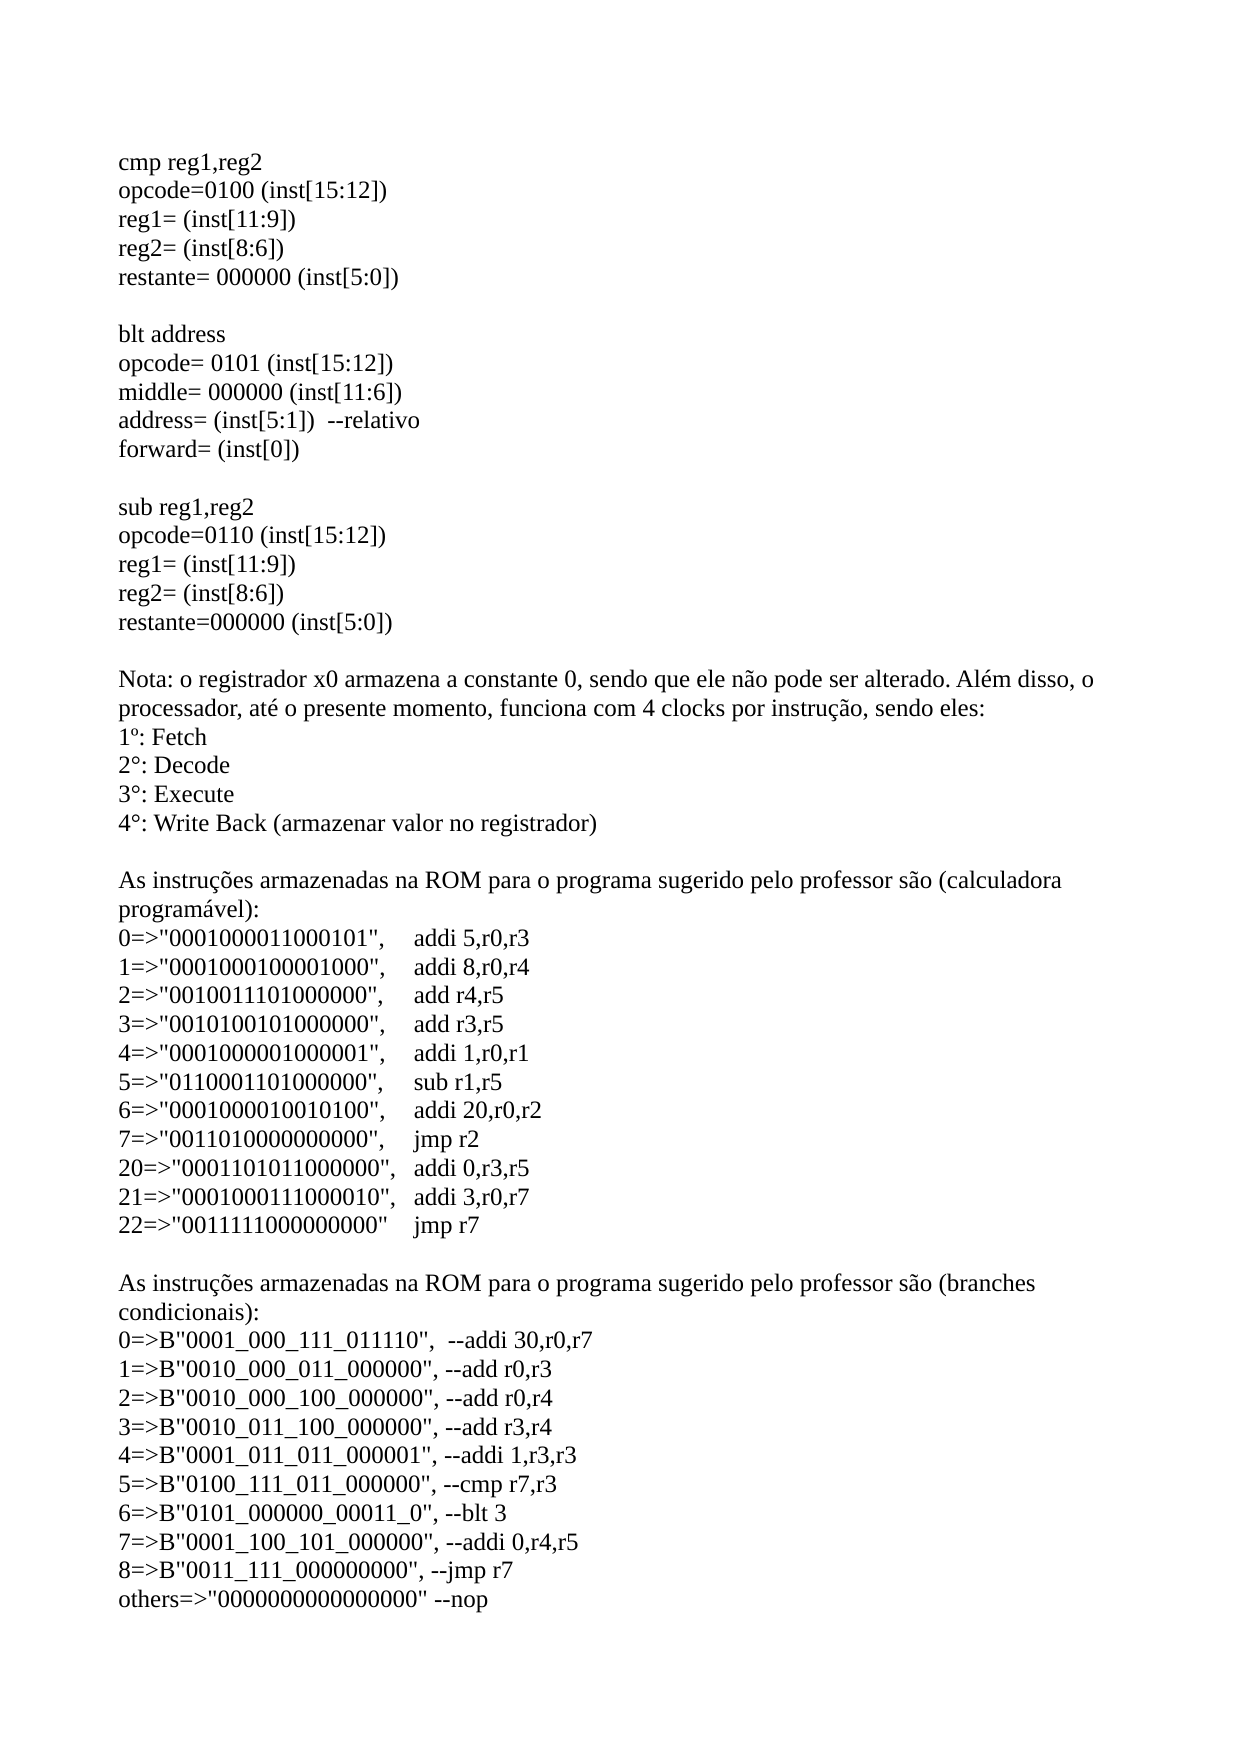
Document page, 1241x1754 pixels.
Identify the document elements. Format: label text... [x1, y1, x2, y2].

text 7=>B"0001_100_101_000000", --addi 0,r4,r5 [118, 1527, 1122, 1556]
text 1º: Fetch [118, 722, 1122, 751]
text 21=>"0001000111000010", addi 3,r0,r7 [118, 1182, 1122, 1211]
text opcode=0100 (inst[15:12]) [118, 176, 1122, 204]
text 3°: Execute [118, 779, 1122, 808]
text 20=>"0001101011000000", addi 0,r3,r5 [118, 1153, 1122, 1182]
text cmp reg1,reg2 [118, 147, 1122, 176]
text 22=>"0011111000000000" jmp r7 [118, 1211, 1122, 1239]
text address= (inst[5:1]) --relativo [118, 406, 1122, 434]
text 2°: Decode [118, 751, 1122, 779]
text 2=>B"0010_000_100_000000", --add r0,r4 [118, 1383, 1122, 1412]
text 0=>"0001000011000101", addi 5,r0,r3 [118, 923, 1122, 952]
text 4°: Write Back (armazenar valor no registrador) [118, 808, 1122, 837]
text restante=000000 (inst[5:0]) [118, 607, 1122, 636]
text restante= 000000 (inst[5:0]) [118, 262, 1122, 291]
text reg1= (inst[11:9]) [118, 204, 1122, 233]
text opcode= 0101 (inst[15:12]) [118, 348, 1122, 377]
text 5=>B"0100_111_011_000000", --cmp r7,r3 [118, 1469, 1122, 1498]
text 1=>B"0010_000_011_000000", --add r0,r3 [118, 1354, 1122, 1383]
text reg2= (inst[8:6]) [118, 233, 1122, 262]
text sub reg1,reg2 [118, 492, 1122, 521]
text 0=>B"0001_000_111_011110", --addi 30,r0,r7 [118, 1326, 1122, 1354]
text 3=>"0010100101000000", add r3,r5 [118, 1009, 1122, 1038]
text 3=>B"0010_011_100_000000", --add r3,r4 [118, 1412, 1122, 1441]
text Nota: o registrador x0 armazena a constante 0, sendo que ele não pode ser alterado. Além disso, o processador, até o presente momento, funciona com 4 clocks por instrução, sendo eles: [118, 664, 1122, 722]
text 6=>"0001000010010100", addi 20,r0,r2 [118, 1096, 1122, 1124]
text As instruções armazenadas na ROM para o programa sugerido pelo professor são (branches condicionais): [118, 1268, 1122, 1326]
text middle= 000000 (inst[11:6]) [118, 377, 1122, 406]
text reg1= (inst[11:9]) [118, 549, 1122, 578]
text reg2= (inst[8:6]) [118, 578, 1122, 607]
text forward= (inst[0]) [118, 434, 1122, 463]
text 1=>"0001000100001000", addi 8,r0,r4 [118, 952, 1122, 981]
text 6=>B"0101_000000_00011_0", --blt 3 [118, 1498, 1122, 1527]
text 2=>"0010011101000000", add r4,r5 [118, 981, 1122, 1009]
text blt address [118, 319, 1122, 348]
text As instruções armazenadas na ROM para o programa sugerido pelo professor são (calculadora programável): [118, 866, 1122, 923]
text 5=>"0110001101000000", sub r1,r5 [118, 1067, 1122, 1096]
text 4=>B"0001_011_011_000001", --addi 1,r3,r3 [118, 1441, 1122, 1469]
text 8=>B"0011_111_000000000", --jmp r7 [118, 1556, 1122, 1584]
text opcode=0110 (inst[15:12]) [118, 521, 1122, 549]
text 7=>"0011010000000000", jmp r2 [118, 1124, 1122, 1153]
text 4=>"0001000001000001", addi 1,r0,r1 [118, 1038, 1122, 1067]
text others=>"0000000000000000" --nop [118, 1584, 1122, 1613]
